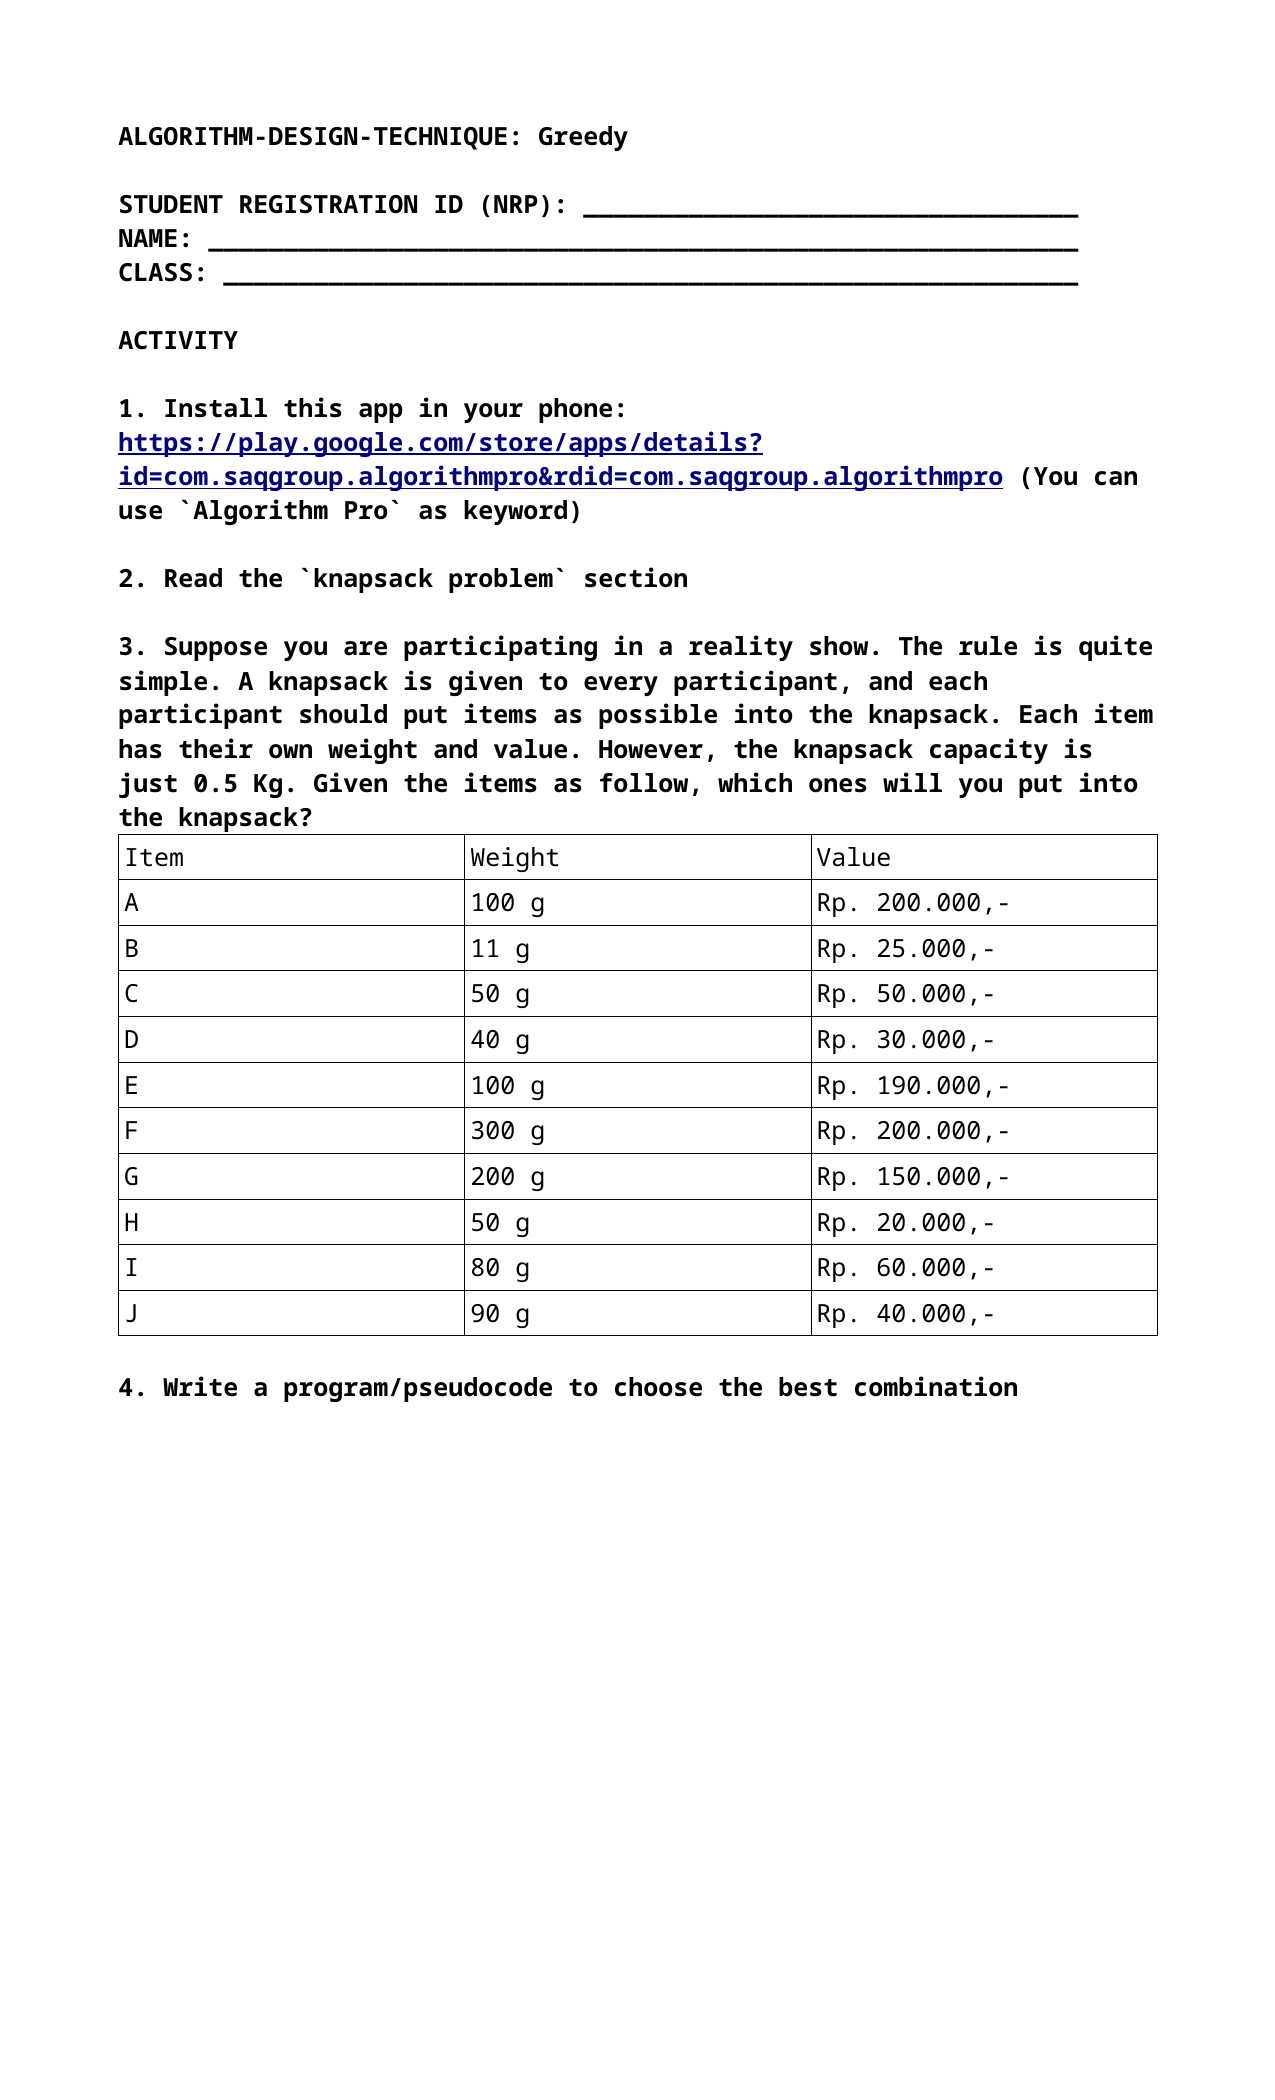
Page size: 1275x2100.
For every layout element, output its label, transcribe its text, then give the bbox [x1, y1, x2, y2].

table_cell A [119, 880, 464, 925]
table_cell Rp. 40.000,- [812, 1291, 1157, 1335]
table_cell 100 g [465, 1063, 811, 1107]
table_cell F [119, 1108, 464, 1153]
text STUDENT REGISTRATION ID (NRP): _________________________________ [118, 186, 1157, 220]
table_header Value [812, 835, 1157, 879]
table_cell 50 g [465, 971, 811, 1016]
text CLASS: _________________________________________________________ [118, 254, 1157, 288]
table_cell 11 g [465, 926, 811, 970]
table_cell B [119, 926, 464, 970]
table_cell 40 g [465, 1017, 811, 1062]
table_cell Rp. 200.000,- [812, 1108, 1157, 1153]
text 4. Write a program/pseudocode to choose the best combination [118, 1369, 1157, 1403]
table_header Weight [465, 835, 811, 879]
table_cell 300 g [465, 1108, 811, 1153]
table_cell Rp. 50.000,- [812, 971, 1157, 1016]
table_cell 200 g [465, 1154, 811, 1198]
text 1. Install this app in your phone: https://play.google.com/store/apps/details?id=com.saqgroup.algorithmpro&rdid=com.saqgroup.algorithmpro (You can use `Algorithm Pro` as keyword) [118, 391, 1157, 527]
table_header Item [119, 835, 464, 879]
table_cell Rp. 30.000,- [812, 1017, 1157, 1062]
table_cell 90 g [465, 1291, 811, 1335]
table_cell 50 g [465, 1200, 811, 1244]
table_cell Rp. 20.000,- [812, 1200, 1157, 1244]
table_cell G [119, 1154, 464, 1198]
table_cell Rp. 200.000,- [812, 880, 1157, 925]
text 2. Read the `knapsack problem` section [118, 561, 1157, 595]
table_cell E [119, 1063, 464, 1107]
text NAME: __________________________________________________________ [118, 220, 1157, 254]
text 3. Suppose you are participating in a reality show. The rule is quite simple. A knapsack is given to every participant, and each participant should put items as possible into the knapsack. Each item has their own weight and value. However, the knapsack capacity is just 0.5 Kg. Given the items as follow, which ones will you put into the knapsack? [118, 629, 1157, 833]
table_cell H [119, 1200, 464, 1244]
table_cell Rp. 60.000,- [812, 1245, 1157, 1290]
table_cell Rp. 190.000,- [812, 1063, 1157, 1107]
table_cell J [119, 1291, 464, 1335]
table_cell I [119, 1245, 464, 1290]
table_cell C [119, 971, 464, 1016]
text ALGORITHM-DESIGN-TECHNIQUE: Greedy [118, 118, 1157, 152]
table_cell 100 g [465, 880, 811, 925]
table_cell D [119, 1017, 464, 1062]
table_cell Rp. 150.000,- [812, 1154, 1157, 1198]
table_cell 80 g [465, 1245, 811, 1290]
table_cell Rp. 25.000,- [812, 926, 1157, 970]
text ACTIVITY [118, 322, 1157, 357]
